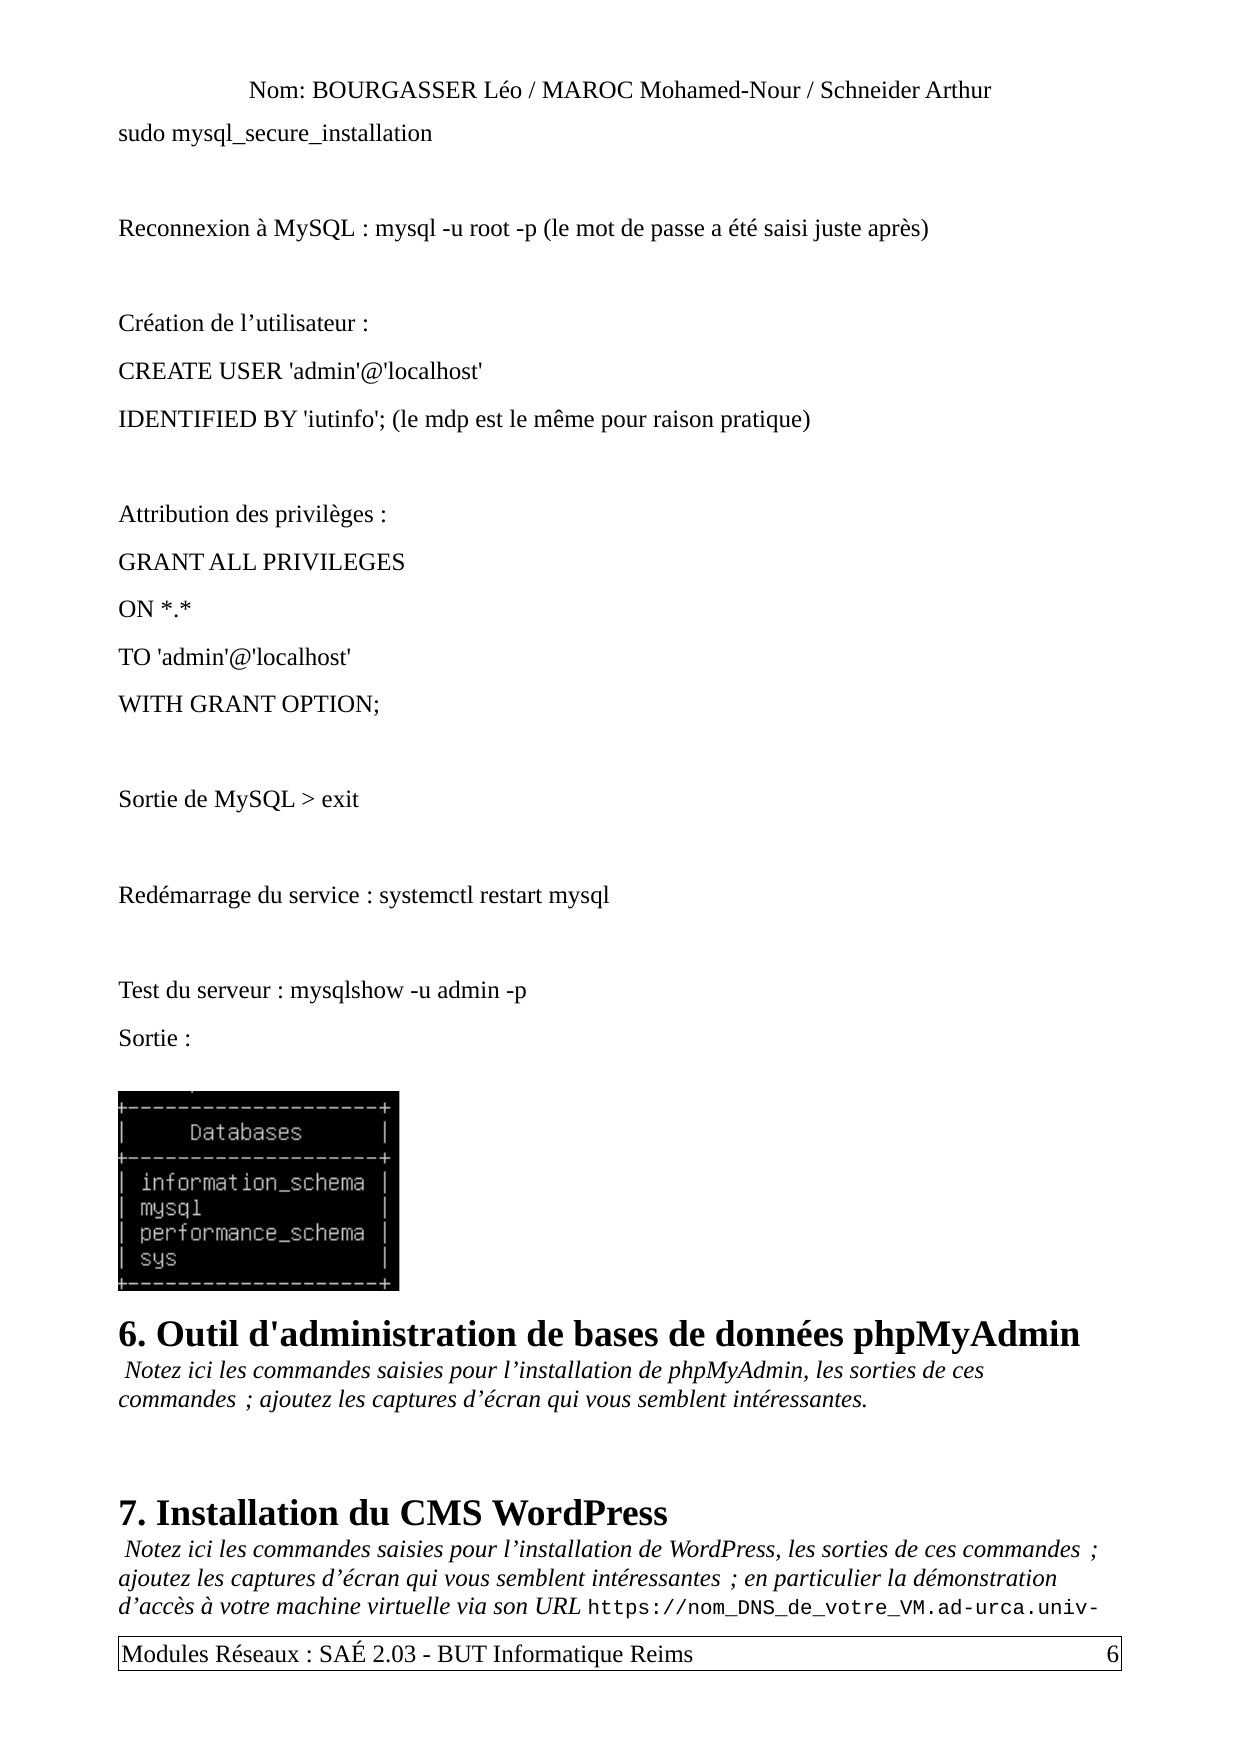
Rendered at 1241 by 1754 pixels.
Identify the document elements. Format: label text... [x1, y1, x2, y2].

text TO 'admin'@'localhost' [118, 642, 1122, 671]
text Redémarrage du service : systemctl restart mysql [118, 880, 1122, 908]
subtitle 7. Installation du CMS WordPress [118, 1491, 1122, 1534]
text IDENTIFIED BY 'iutinfo'; (le mdp est le même pour raison pratique) [118, 404, 1122, 432]
text sudo mysql_secure_installation [118, 118, 1122, 147]
text Reconnexion à MySQL : mysql -u root -p (le mot de passe a été saisi juste après) [118, 213, 1122, 242]
text GRANT ALL PRIVILEGES [118, 547, 1122, 575]
text CREATE USER 'admin'@'localhost' [118, 356, 1122, 385]
text Test du serveur : mysqlshow -u admin -p [118, 975, 1122, 1004]
text ON *.* [118, 594, 1122, 623]
text Création de l’utilisateur : [118, 308, 1122, 337]
text Attribution des privilèges : [118, 499, 1122, 528]
text Notez ici les commandes saisies pour l’installation de WordPress, les sorties de ces commandes ; ajoutez les captures d’écran qui vous semblent intéressantes ; en particulier la démonstration d’accès à votre machine virtuelle via son URL https://nom_DNS_de_votre_VM.ad-urca.univ- [118, 1534, 1122, 1621]
text WITH GRANT OPTION; [118, 689, 1122, 718]
text Notez ici les commandes saisies pour l’installation de phpMyAdmin, les sorties de ces commandes ; ajoutez les captures d’écran qui vous semblent intéressantes. [118, 1355, 1122, 1412]
text Sortie : [118, 1023, 1122, 1051]
text Sortie de MySQL > exit [118, 784, 1122, 813]
subtitle 6. Outil d'administration de bases de données phpMyAdmin [118, 1312, 1122, 1355]
